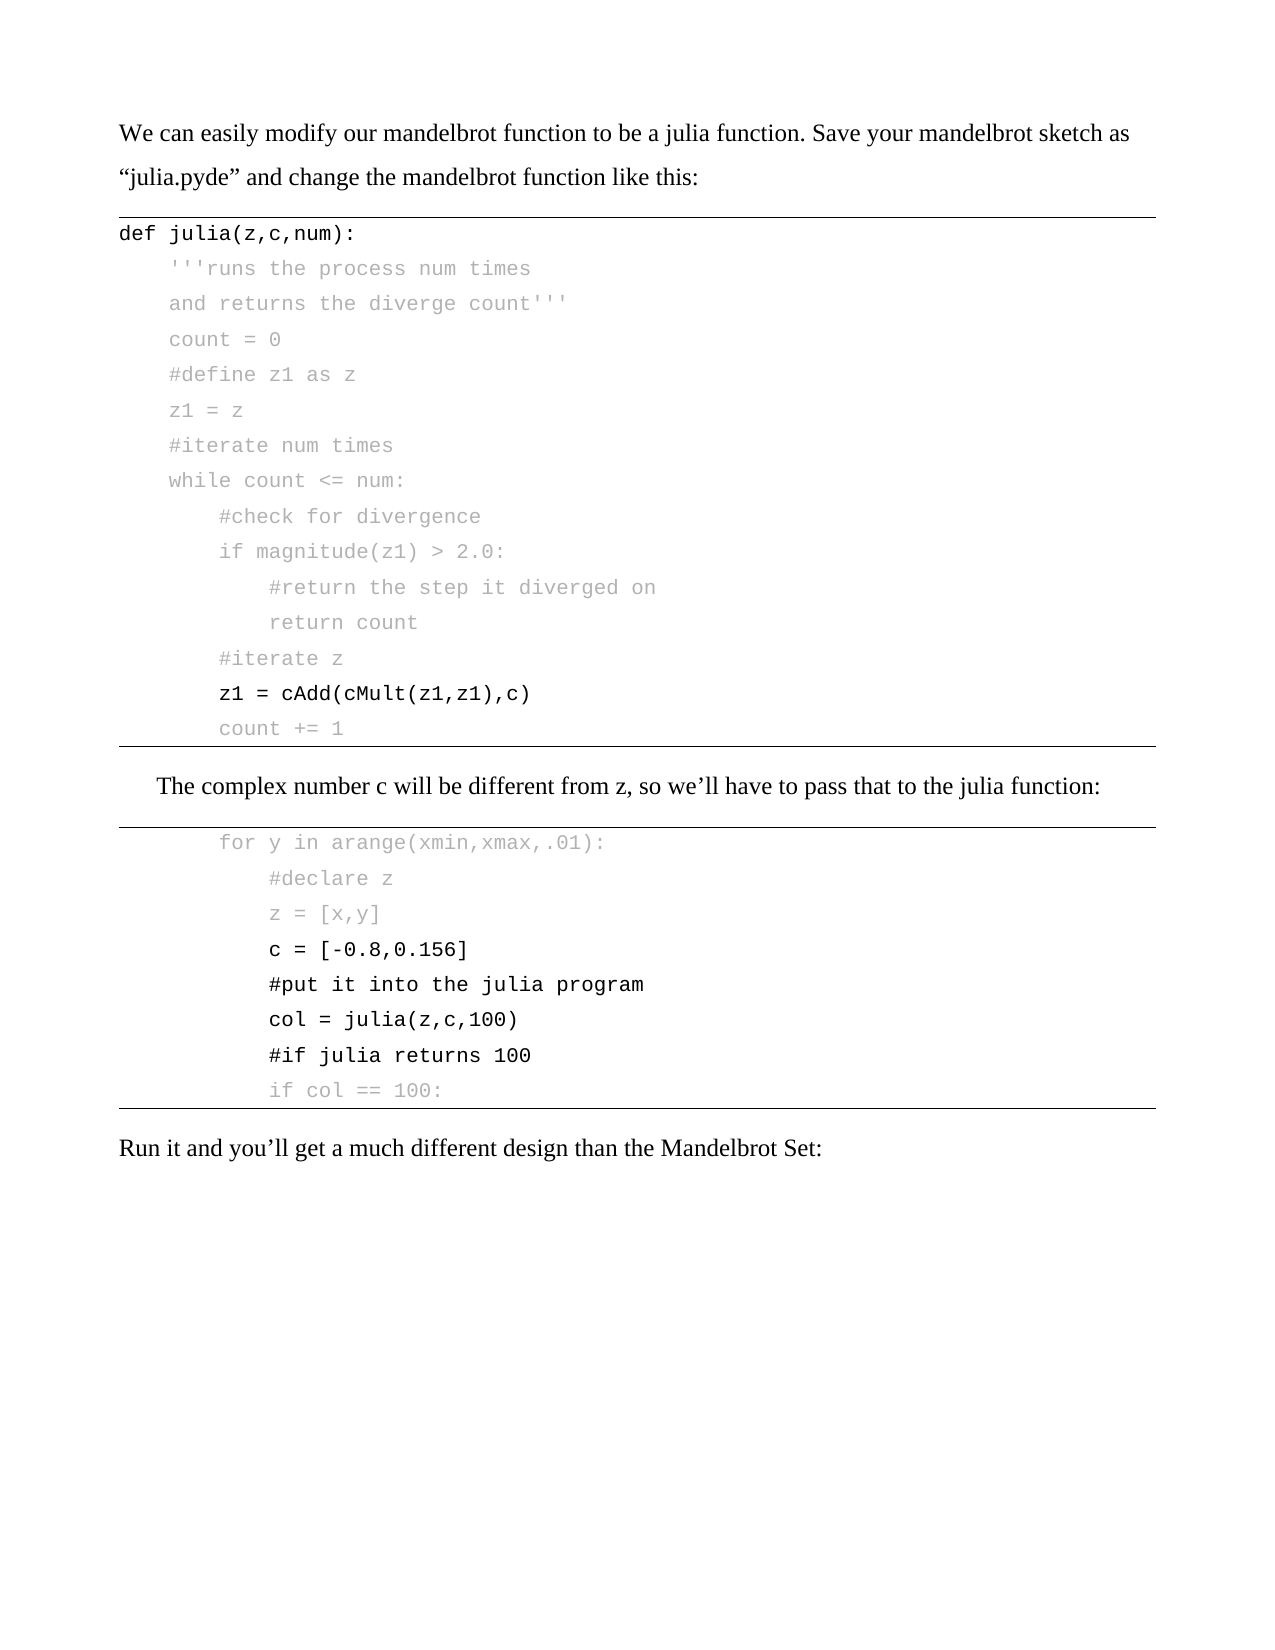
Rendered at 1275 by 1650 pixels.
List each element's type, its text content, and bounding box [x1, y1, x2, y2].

text #define z1 as z [118, 364, 1156, 388]
text #iterate num times [118, 435, 1156, 459]
text #put it into the julia program [118, 974, 1156, 998]
text Run it and you’ll get a much different design than the Mandelbrot Set: [118, 1133, 1156, 1162]
text def julia(z,c,num): [118, 218, 1156, 246]
text #declare z [118, 868, 1156, 891]
text z = [x,y] [118, 903, 1156, 927]
text count += 1 [118, 718, 1156, 747]
text for y in arange(xmin,xmax,.01): [118, 828, 1156, 856]
text c = [-0.8,0.156] [118, 938, 1156, 962]
text count = 0 [118, 329, 1156, 352]
text The complex number c will be different from z, so we’ll have to pass that to the julia function: [118, 771, 1156, 800]
text z1 = z [118, 399, 1156, 423]
text return count [118, 612, 1156, 636]
text if magnitude(z1) > 2.0: [118, 541, 1156, 565]
text if col == 100: [118, 1080, 1156, 1109]
text #iterate z [118, 647, 1156, 671]
text #check for divergence [118, 506, 1156, 529]
text We can easily modify our mandelbrot function to be a julia function. Save your mandelbrot sketch as “julia.pyde” and change the mandelbrot function like this: [118, 118, 1156, 190]
text '''runs the process num times [118, 258, 1156, 282]
text col = julia(z,c,100) [118, 1009, 1156, 1033]
text while count <= num: [118, 470, 1156, 494]
text #return the step it diverged on [118, 577, 1156, 600]
text #if julia returns 100 [118, 1045, 1156, 1068]
text z1 = cAdd(cMult(z1,z1),c) [118, 683, 1156, 707]
text and returns the diverge count''' [118, 293, 1156, 317]
